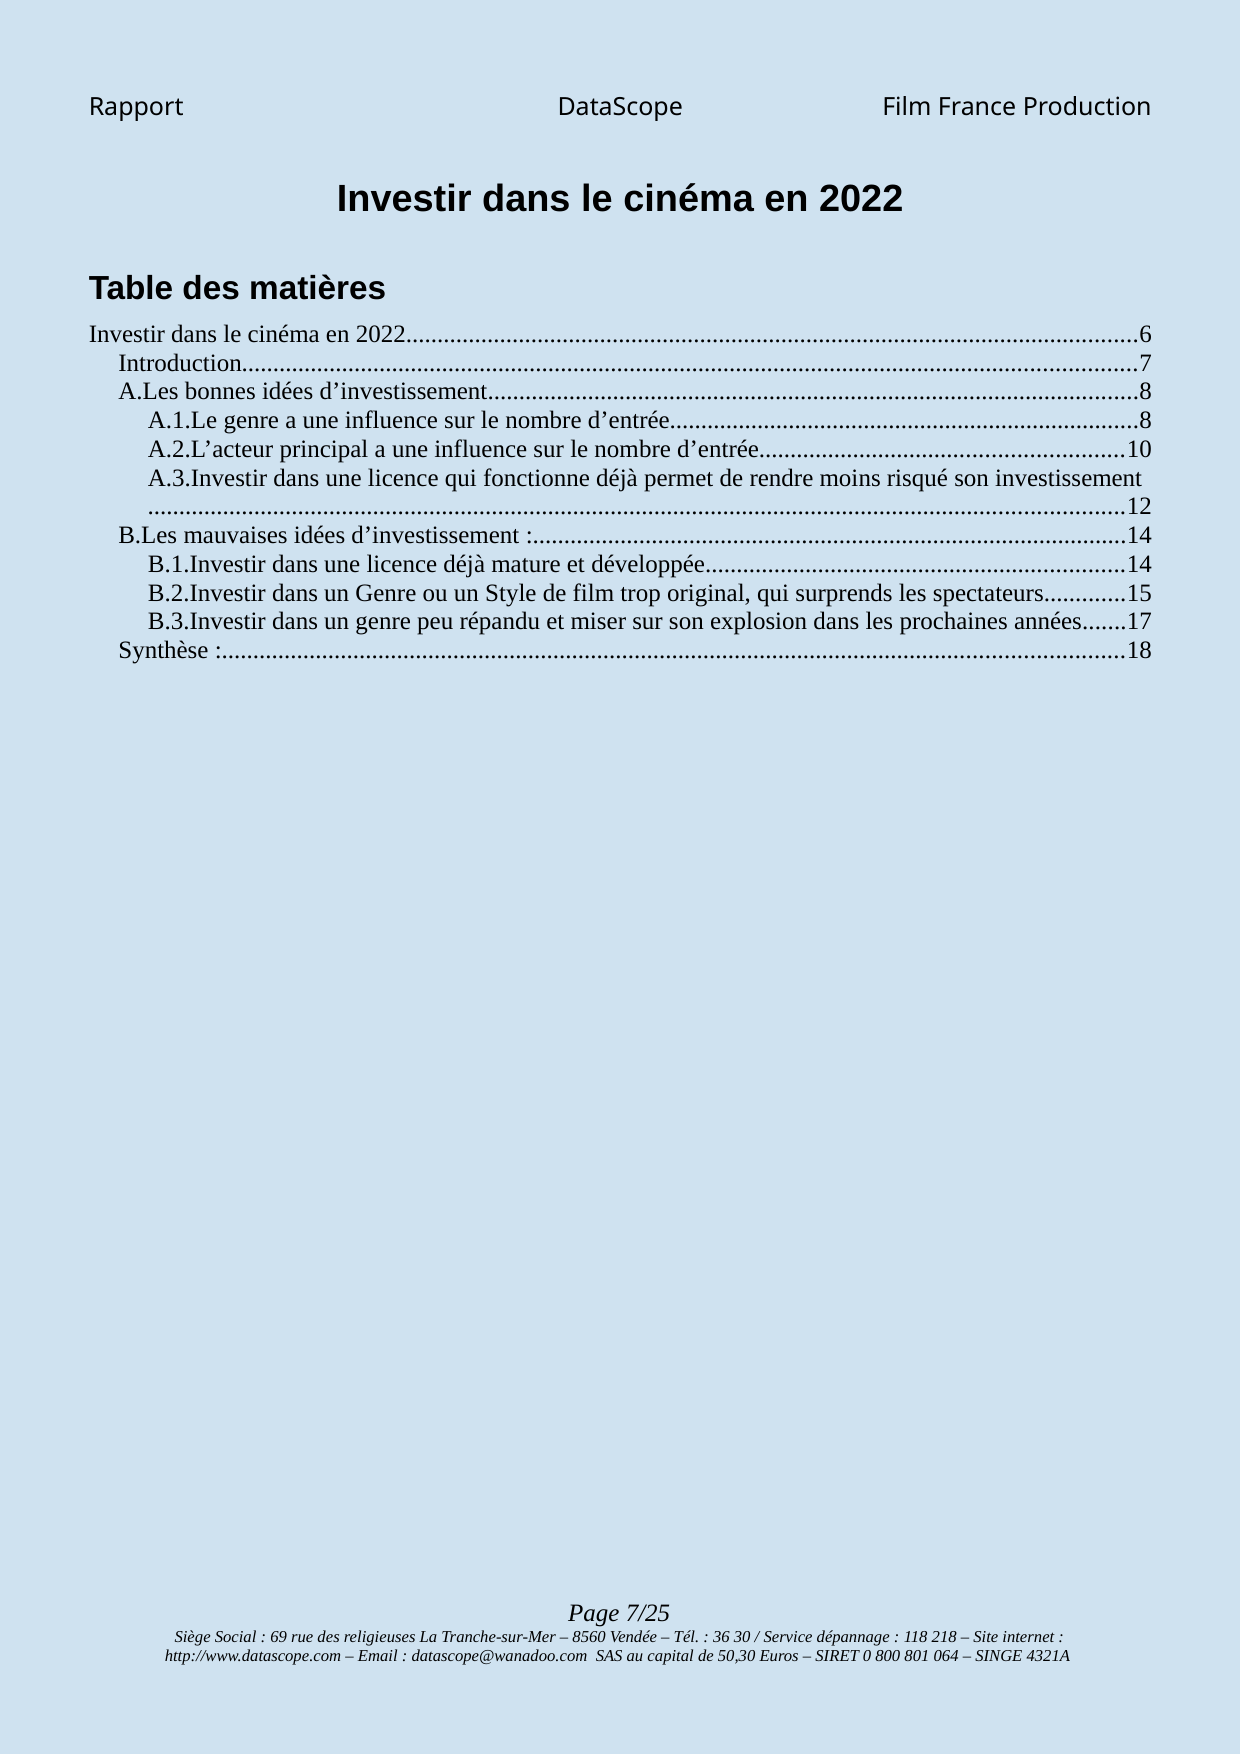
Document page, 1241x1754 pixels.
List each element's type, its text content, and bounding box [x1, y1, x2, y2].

text A.3.Investir dans une licence qui fonctionne déjà permet de rendre moins risqué son investissement 12 [148, 463, 1152, 520]
subtitle Table des matières [88, 268, 1152, 306]
text B.3.Investir dans un genre peu répandu et miser sur son explosion dans les prochaines années 17 [148, 606, 1152, 635]
text A.1.Le genre a une influence sur le nombre d’entrée 8 [148, 405, 1152, 434]
subtitle Investir dans le cinéma en 2022 [88, 176, 1152, 219]
text Synthèse : 18 [118, 635, 1152, 664]
text A.Les bonnes idées d’investissement 8 [118, 376, 1152, 405]
text Introduction 7 [118, 348, 1152, 376]
text B.1.Investir dans une licence déjà mature et développée 14 [148, 549, 1152, 578]
text A.2.L’acteur principal a une influence sur le nombre d’entrée 10 [148, 434, 1152, 463]
text Investir dans le cinéma en 2022 6 [88, 319, 1152, 348]
text B.Les mauvaises idées d’investissement : 14 [118, 520, 1152, 549]
text B.2.Investir dans un Genre ou un Style de film trop original, qui surprends les spectateurs 15 [148, 578, 1152, 606]
